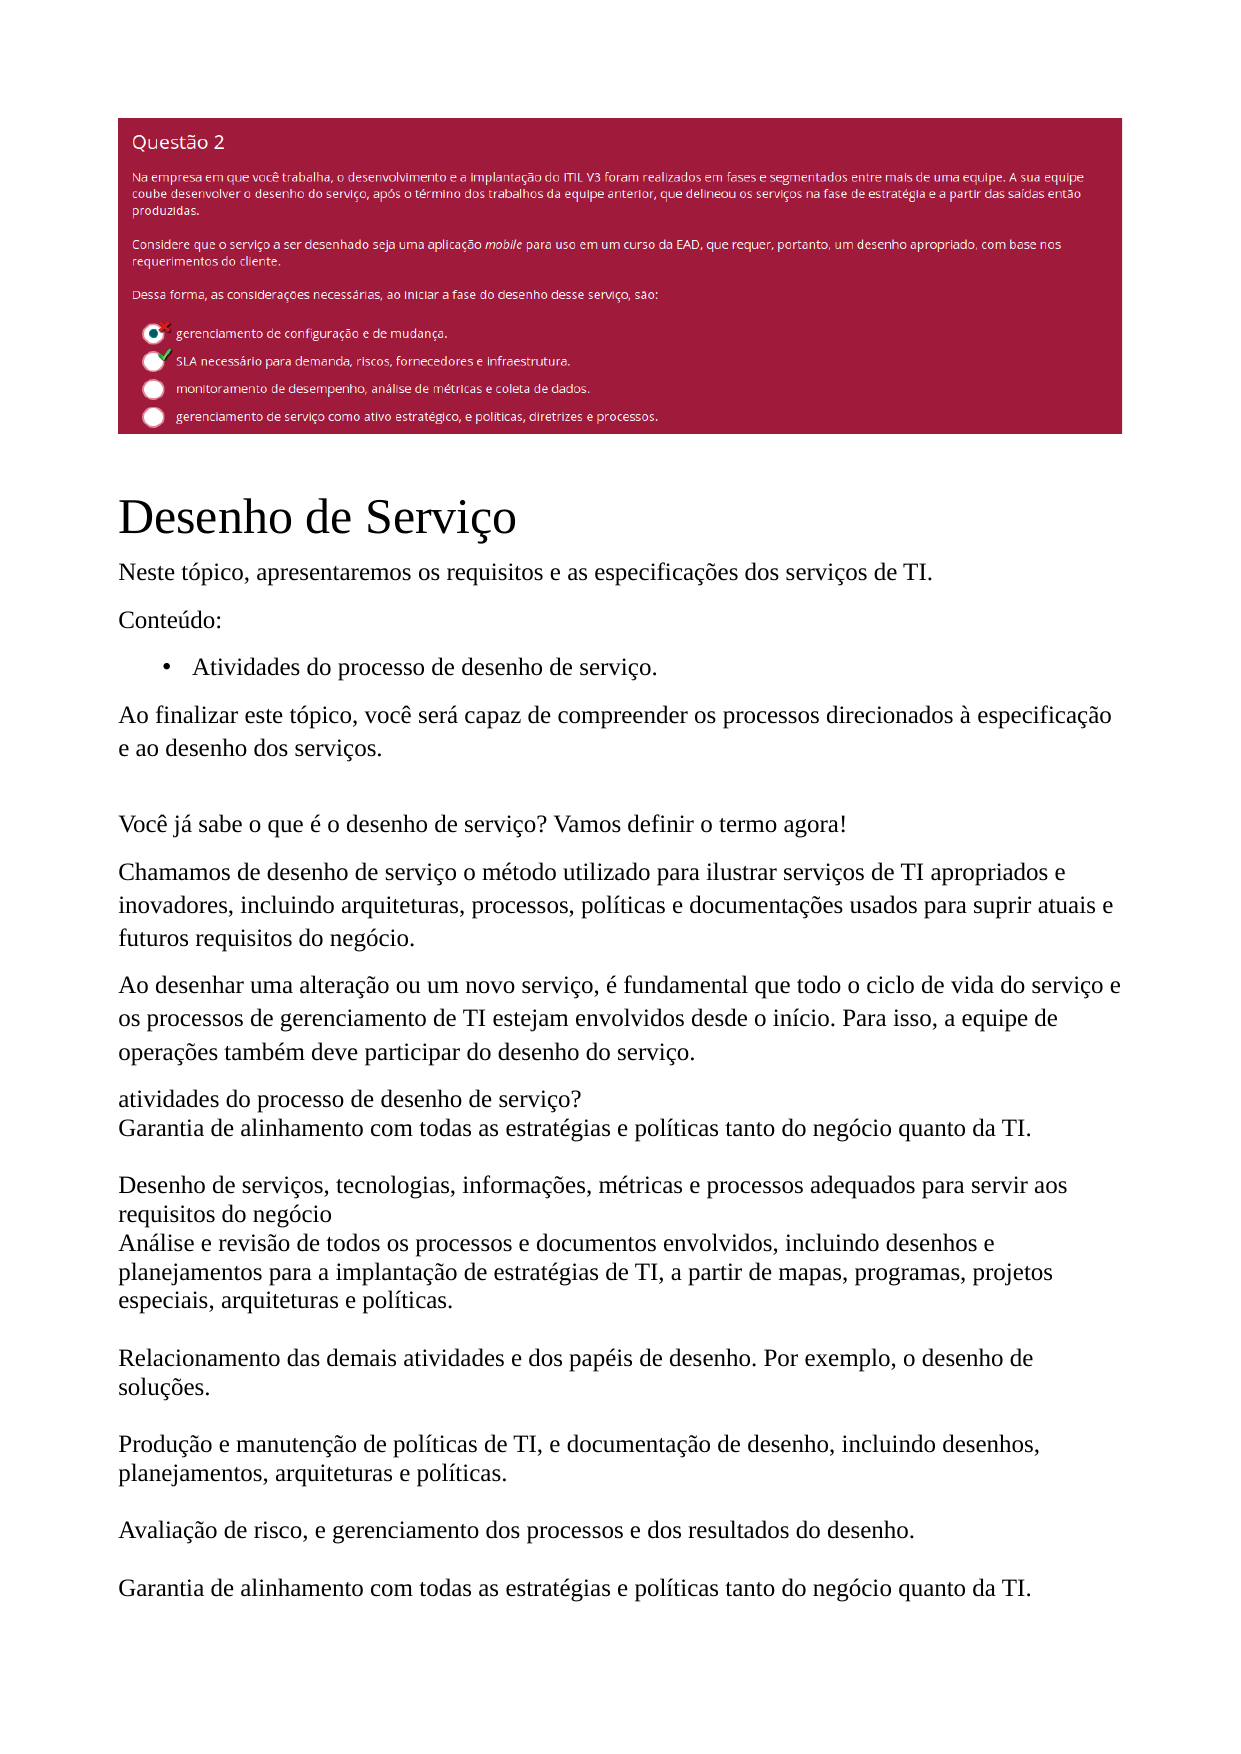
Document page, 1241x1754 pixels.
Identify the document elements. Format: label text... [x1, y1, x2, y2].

text Neste tópico, apresentaremos os requisitos e as especificações dos serviços de TI. [118, 557, 1122, 586]
text Relacionamento das demais atividades e dos papéis de desenho. Por exemplo, o desenho de soluções. [118, 1343, 1122, 1400]
text Produção e manutenção de políticas de TI, e documentação de desenho, incluindo desenhos, planejamentos, arquiteturas e políticas. [118, 1429, 1122, 1487]
text Desenho de serviços, tecnologias, informações, métricas e processos adequados para servir aos requisitos do negócio [118, 1170, 1122, 1228]
text Garantia de alinhamento com todas as estratégias e políticas tanto do negócio quanto da TI. [118, 1573, 1122, 1602]
text Ao finalizar este tópico, você será capaz de compreender os processos direcionados à especificação e ao desenho dos serviços. [118, 700, 1122, 762]
text Avaliação de risco, e gerenciamento dos processos e dos resultados do desenho. [118, 1515, 1122, 1544]
text Chamamos de desenho de serviço o método utilizado para ilustrar serviços de TI apropriados e inovadores, incluindo arquiteturas, processos, políticas e documentações usados para suprir atuais e futuros requisitos do negócio. [118, 857, 1122, 952]
text atividades do processo de desenho de serviço? [118, 1084, 1122, 1113]
text Ao desenhar uma alteração ou um novo serviço, é fundamental que todo o ciclo de vida do serviço e os processos de gerenciamento de TI estejam envolvidos desde o início. Para isso, a equipe de operações também deve participar do desenho do serviço. [118, 971, 1122, 1065]
text Você já sabe o que é o desenho de serviço? Vamos definir o termo agora! [118, 809, 1122, 838]
text Garantia de alinhamento com todas as estratégias e políticas tanto do negócio quanto da TI. [118, 1113, 1122, 1142]
picture [118, 118, 1123, 434]
list Atividades do processo de desenho de serviço. [162, 652, 1122, 681]
text Conteúdo: [118, 605, 1122, 633]
subtitle Desenho de Serviço [118, 487, 1122, 544]
text Análise e revisão de todos os processos e documentos envolvidos, incluindo desenhos e planejamentos para a implantação de estratégias de TI, a partir de mapas, programas, projetos especiais, arquiteturas e políticas. [118, 1228, 1122, 1314]
